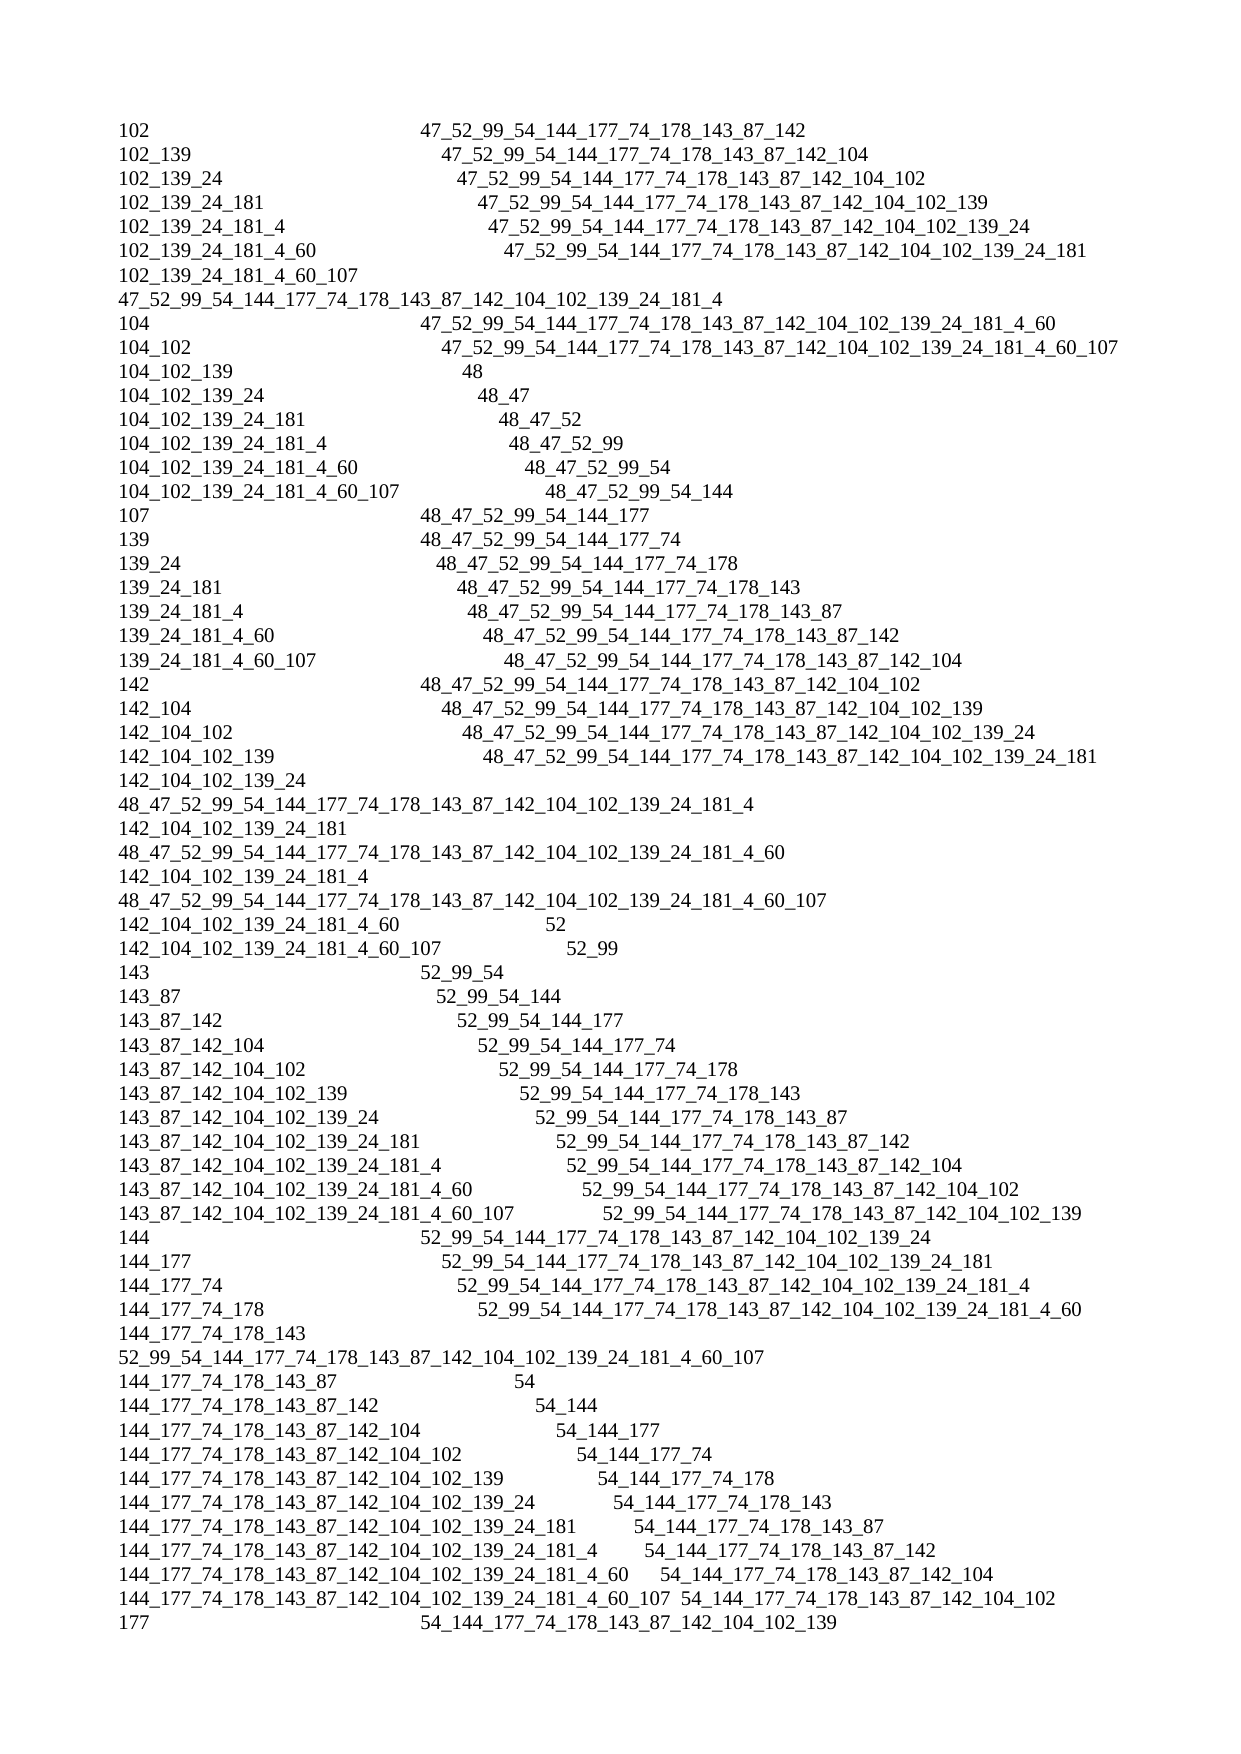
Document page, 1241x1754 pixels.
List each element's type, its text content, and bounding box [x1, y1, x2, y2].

text 102_139_24_181_4_60_107 47_52_99_54_144_177_74_178_143_87_142_104_102_139_24_181_4 [118, 262, 1122, 311]
text 144_177_74 52_99_54_144_177_74_178_143_87_142_104_102_139_24_181_4 [118, 1273, 1122, 1297]
text 139_24_181_4_60_107 48_47_52_99_54_144_177_74_178_143_87_142_104 [118, 647, 1122, 672]
text 144_177_74_178_143_87_142_104 54_144_177 [118, 1417, 1122, 1442]
text 102_139_24_181_4 47_52_99_54_144_177_74_178_143_87_142_104_102_139_24 [118, 214, 1122, 238]
text 144_177 52_99_54_144_177_74_178_143_87_142_104_102_139_24_181 [118, 1249, 1122, 1273]
text 144_177_74_178_143_87_142_104_102_139_24_181_4_60_107 54_144_177_74_178_143_87_142_104_102 [118, 1586, 1122, 1610]
text 143_87_142 52_99_54_144_177 [118, 1008, 1122, 1032]
text 143_87_142_104 52_99_54_144_177_74 [118, 1032, 1122, 1057]
text 102_139_24_181 47_52_99_54_144_177_74_178_143_87_142_104_102_139 [118, 190, 1122, 214]
text 139_24 48_47_52_99_54_144_177_74_178 [118, 551, 1122, 575]
text 144_177_74_178_143_87_142_104_102_139 54_144_177_74_178 [118, 1466, 1122, 1490]
text 143_87_142_104_102_139_24_181 52_99_54_144_177_74_178_143_87_142 [118, 1129, 1122, 1153]
text 104_102 47_52_99_54_144_177_74_178_143_87_142_104_102_139_24_181_4_60_107 [118, 335, 1122, 359]
text 104_102_139_24_181_4 48_47_52_99 [118, 431, 1122, 455]
text 142_104_102_139_24_181_4 48_47_52_99_54_144_177_74_178_143_87_142_104_102_139_24_181_4_60_107 [118, 864, 1122, 912]
text 143_87_142_104_102_139 52_99_54_144_177_74_178_143 [118, 1081, 1122, 1105]
text 143_87 52_99_54_144 [118, 984, 1122, 1008]
text 142_104_102_139_24_181_4_60_107 52_99 [118, 936, 1122, 960]
text 104 47_52_99_54_144_177_74_178_143_87_142_104_102_139_24_181_4_60 [118, 311, 1122, 335]
text 143_87_142_104_102 52_99_54_144_177_74_178 [118, 1057, 1122, 1081]
text 144_177_74_178_143 52_99_54_144_177_74_178_143_87_142_104_102_139_24_181_4_60_107 [118, 1321, 1122, 1369]
text 142_104_102_139_24 48_47_52_99_54_144_177_74_178_143_87_142_104_102_139_24_181_4 [118, 768, 1122, 816]
text 142_104_102_139 48_47_52_99_54_144_177_74_178_143_87_142_104_102_139_24_181 [118, 744, 1122, 768]
text 139_24_181_4 48_47_52_99_54_144_177_74_178_143_87 [118, 599, 1122, 623]
text 139 48_47_52_99_54_144_177_74 [118, 527, 1122, 551]
text 144_177_74_178_143_87_142_104_102_139_24_181_4_60 54_144_177_74_178_143_87_142_104 [118, 1562, 1122, 1586]
text 177 54_144_177_74_178_143_87_142_104_102_139 [118, 1610, 1122, 1634]
text 144_177_74_178_143_87 54 [118, 1369, 1122, 1393]
text 143 52_99_54 [118, 960, 1122, 984]
text 104_102_139_24_181 48_47_52 [118, 407, 1122, 431]
text 142_104_102_139_24_181 48_47_52_99_54_144_177_74_178_143_87_142_104_102_139_24_181_4_60 [118, 816, 1122, 864]
text 102_139_24 47_52_99_54_144_177_74_178_143_87_142_104_102 [118, 166, 1122, 190]
text 143_87_142_104_102_139_24 52_99_54_144_177_74_178_143_87 [118, 1105, 1122, 1129]
text 142 48_47_52_99_54_144_177_74_178_143_87_142_104_102 [118, 672, 1122, 696]
text 143_87_142_104_102_139_24_181_4_60 52_99_54_144_177_74_178_143_87_142_104_102 [118, 1177, 1122, 1201]
text 104_102_139_24_181_4_60_107 48_47_52_99_54_144 [118, 479, 1122, 503]
text 144_177_74_178_143_87_142_104_102_139_24 54_144_177_74_178_143 [118, 1490, 1122, 1514]
text 104_102_139_24_181_4_60 48_47_52_99_54 [118, 455, 1122, 479]
text 144_177_74_178_143_87_142_104_102_139_24_181_4 54_144_177_74_178_143_87_142 [118, 1538, 1122, 1562]
text 142_104 48_47_52_99_54_144_177_74_178_143_87_142_104_102_139 [118, 696, 1122, 720]
text 104_102_139_24 48_47 [118, 383, 1122, 407]
text 142_104_102 48_47_52_99_54_144_177_74_178_143_87_142_104_102_139_24 [118, 720, 1122, 744]
text 144_177_74_178_143_87_142 54_144 [118, 1393, 1122, 1417]
text 143_87_142_104_102_139_24_181_4 52_99_54_144_177_74_178_143_87_142_104 [118, 1153, 1122, 1177]
text 143_87_142_104_102_139_24_181_4_60_107 52_99_54_144_177_74_178_143_87_142_104_102_139 [118, 1201, 1122, 1225]
text 107 48_47_52_99_54_144_177 [118, 503, 1122, 527]
text 144 52_99_54_144_177_74_178_143_87_142_104_102_139_24 [118, 1225, 1122, 1249]
text 139_24_181_4_60 48_47_52_99_54_144_177_74_178_143_87_142 [118, 623, 1122, 647]
text 144_177_74_178 52_99_54_144_177_74_178_143_87_142_104_102_139_24_181_4_60 [118, 1297, 1122, 1321]
text 139_24_181 48_47_52_99_54_144_177_74_178_143 [118, 575, 1122, 599]
text 102 47_52_99_54_144_177_74_178_143_87_142 [118, 118, 1122, 142]
text 102_139_24_181_4_60 47_52_99_54_144_177_74_178_143_87_142_104_102_139_24_181 [118, 238, 1122, 262]
text 104_102_139 48 [118, 359, 1122, 383]
text 102_139 47_52_99_54_144_177_74_178_143_87_142_104 [118, 142, 1122, 166]
text 144_177_74_178_143_87_142_104_102_139_24_181 54_144_177_74_178_143_87 [118, 1514, 1122, 1538]
text 144_177_74_178_143_87_142_104_102 54_144_177_74 [118, 1442, 1122, 1466]
text 142_104_102_139_24_181_4_60 52 [118, 912, 1122, 936]
